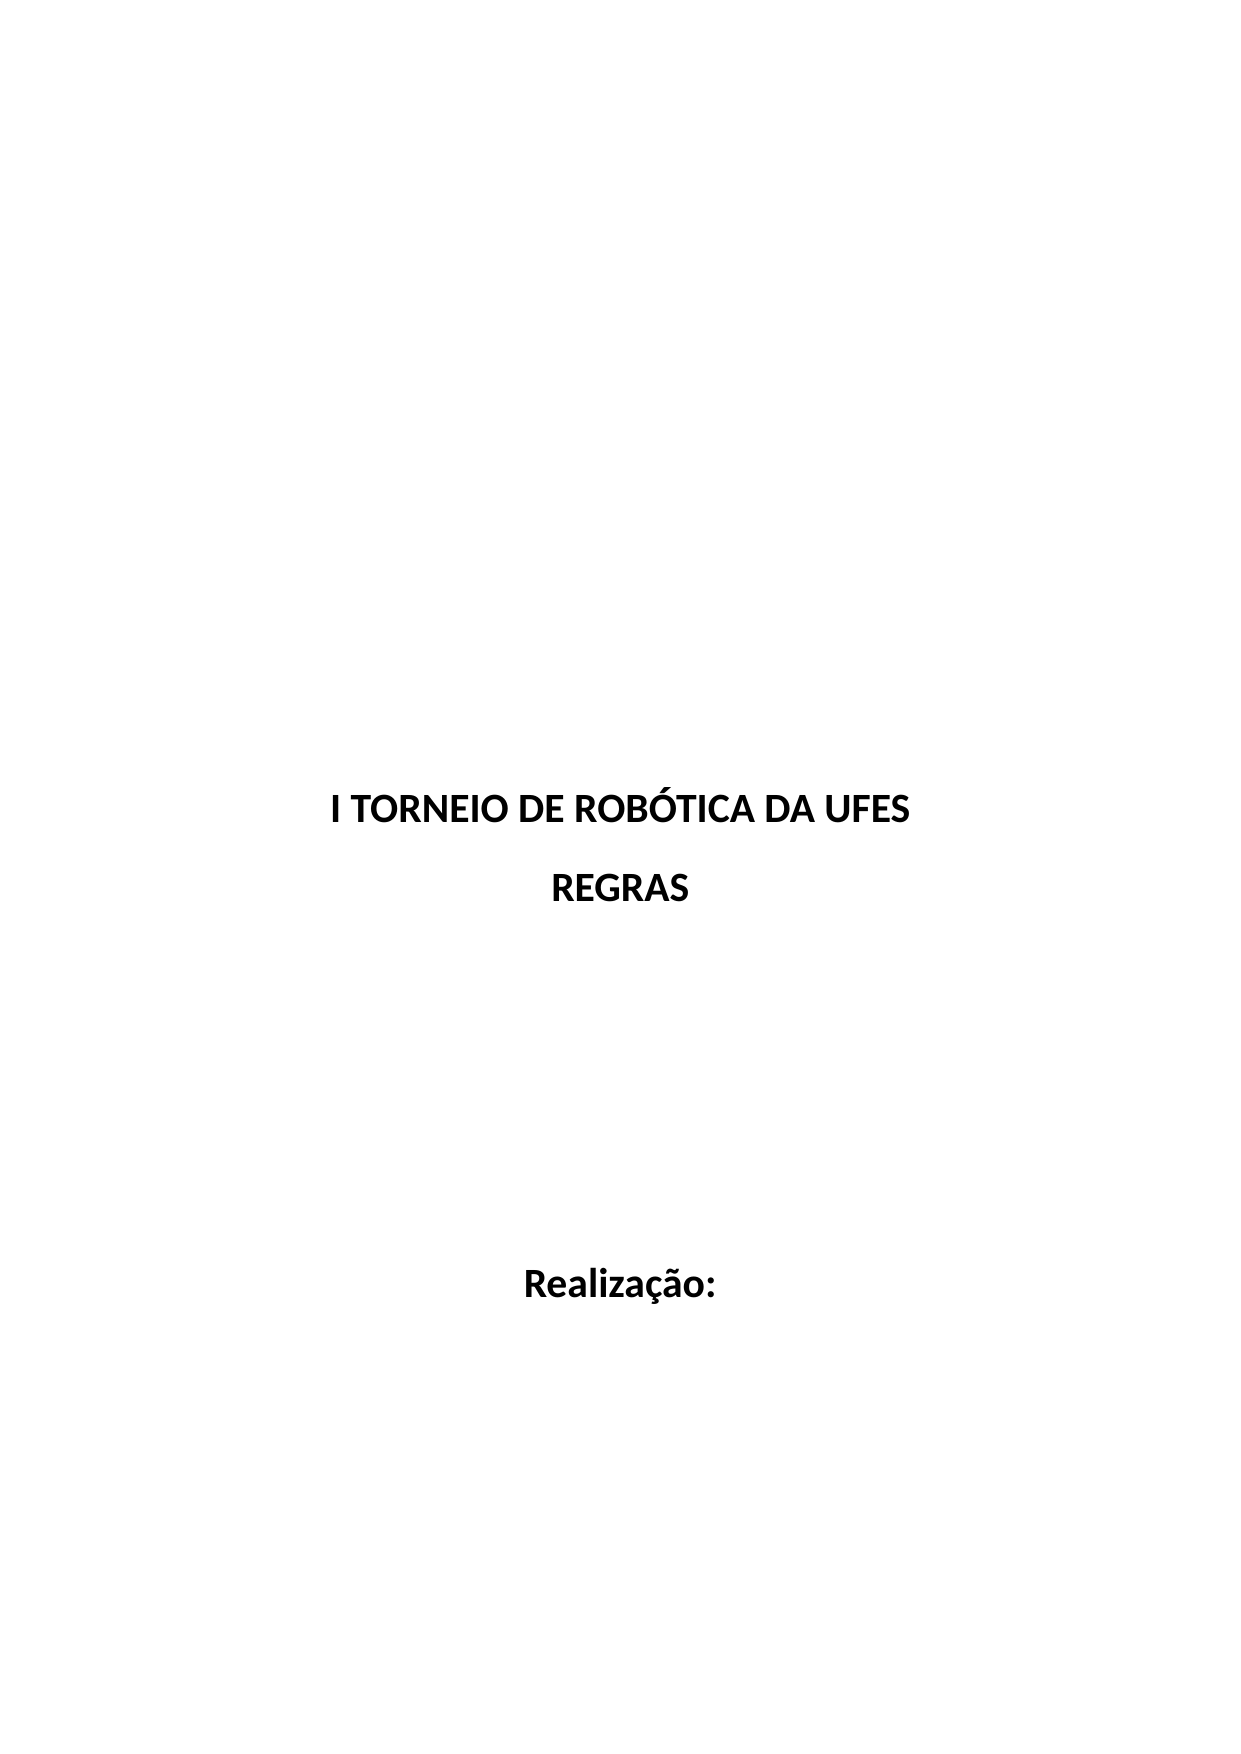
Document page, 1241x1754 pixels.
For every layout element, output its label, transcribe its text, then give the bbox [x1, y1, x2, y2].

text I TORNEIO DE ROBÓTICA DA UFES [177, 782, 1063, 833]
text Realização: [177, 1257, 1063, 1308]
text REGRAS [177, 861, 1063, 912]
